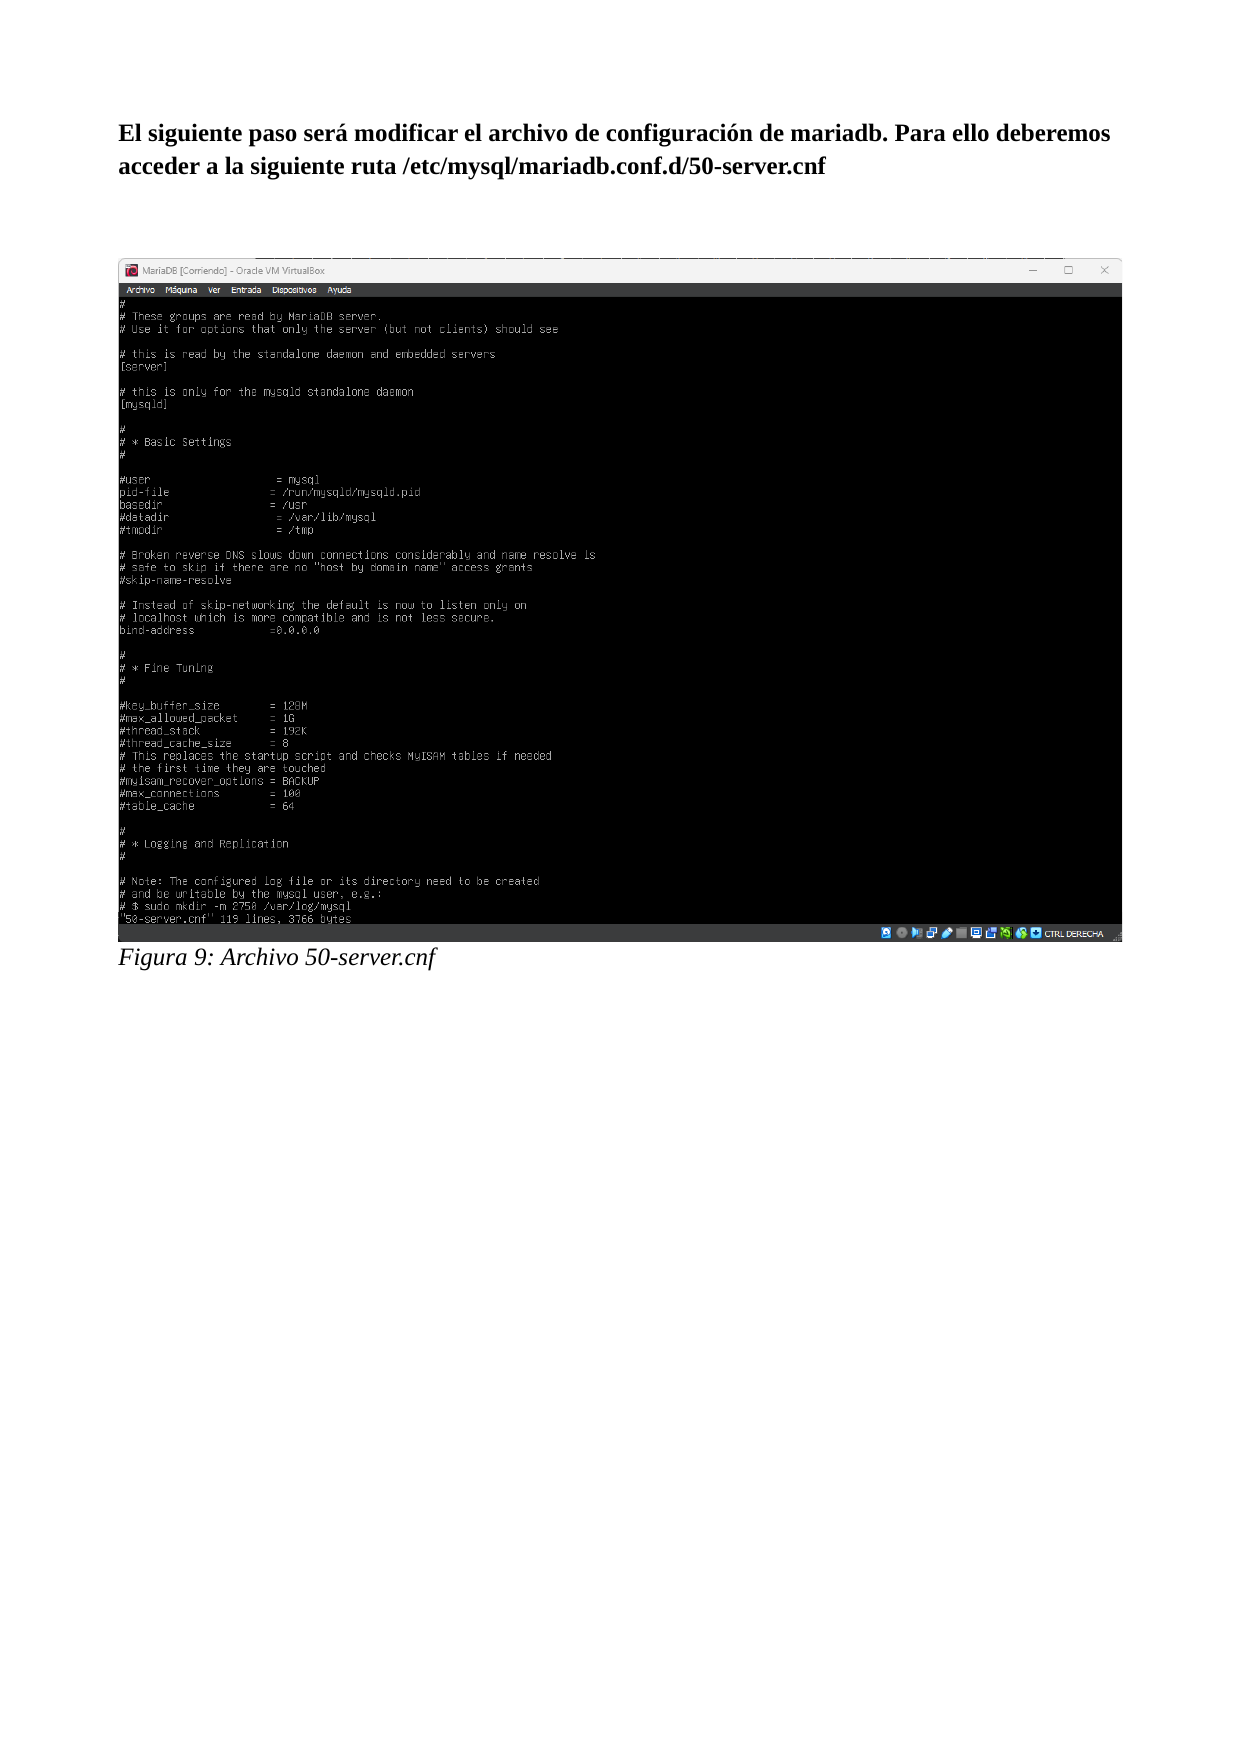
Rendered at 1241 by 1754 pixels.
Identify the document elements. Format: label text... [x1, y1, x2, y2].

picture [118, 258, 1123, 942]
text Figura 9: Archivo 50-server.cnf [118, 942, 1122, 970]
text El siguiente paso será modificar el archivo de configuración de mariadb. Para ello deberemos acceder a la siguiente ruta /etc/mysql/mariadb.conf.d/50-server.cnf [118, 118, 1122, 180]
